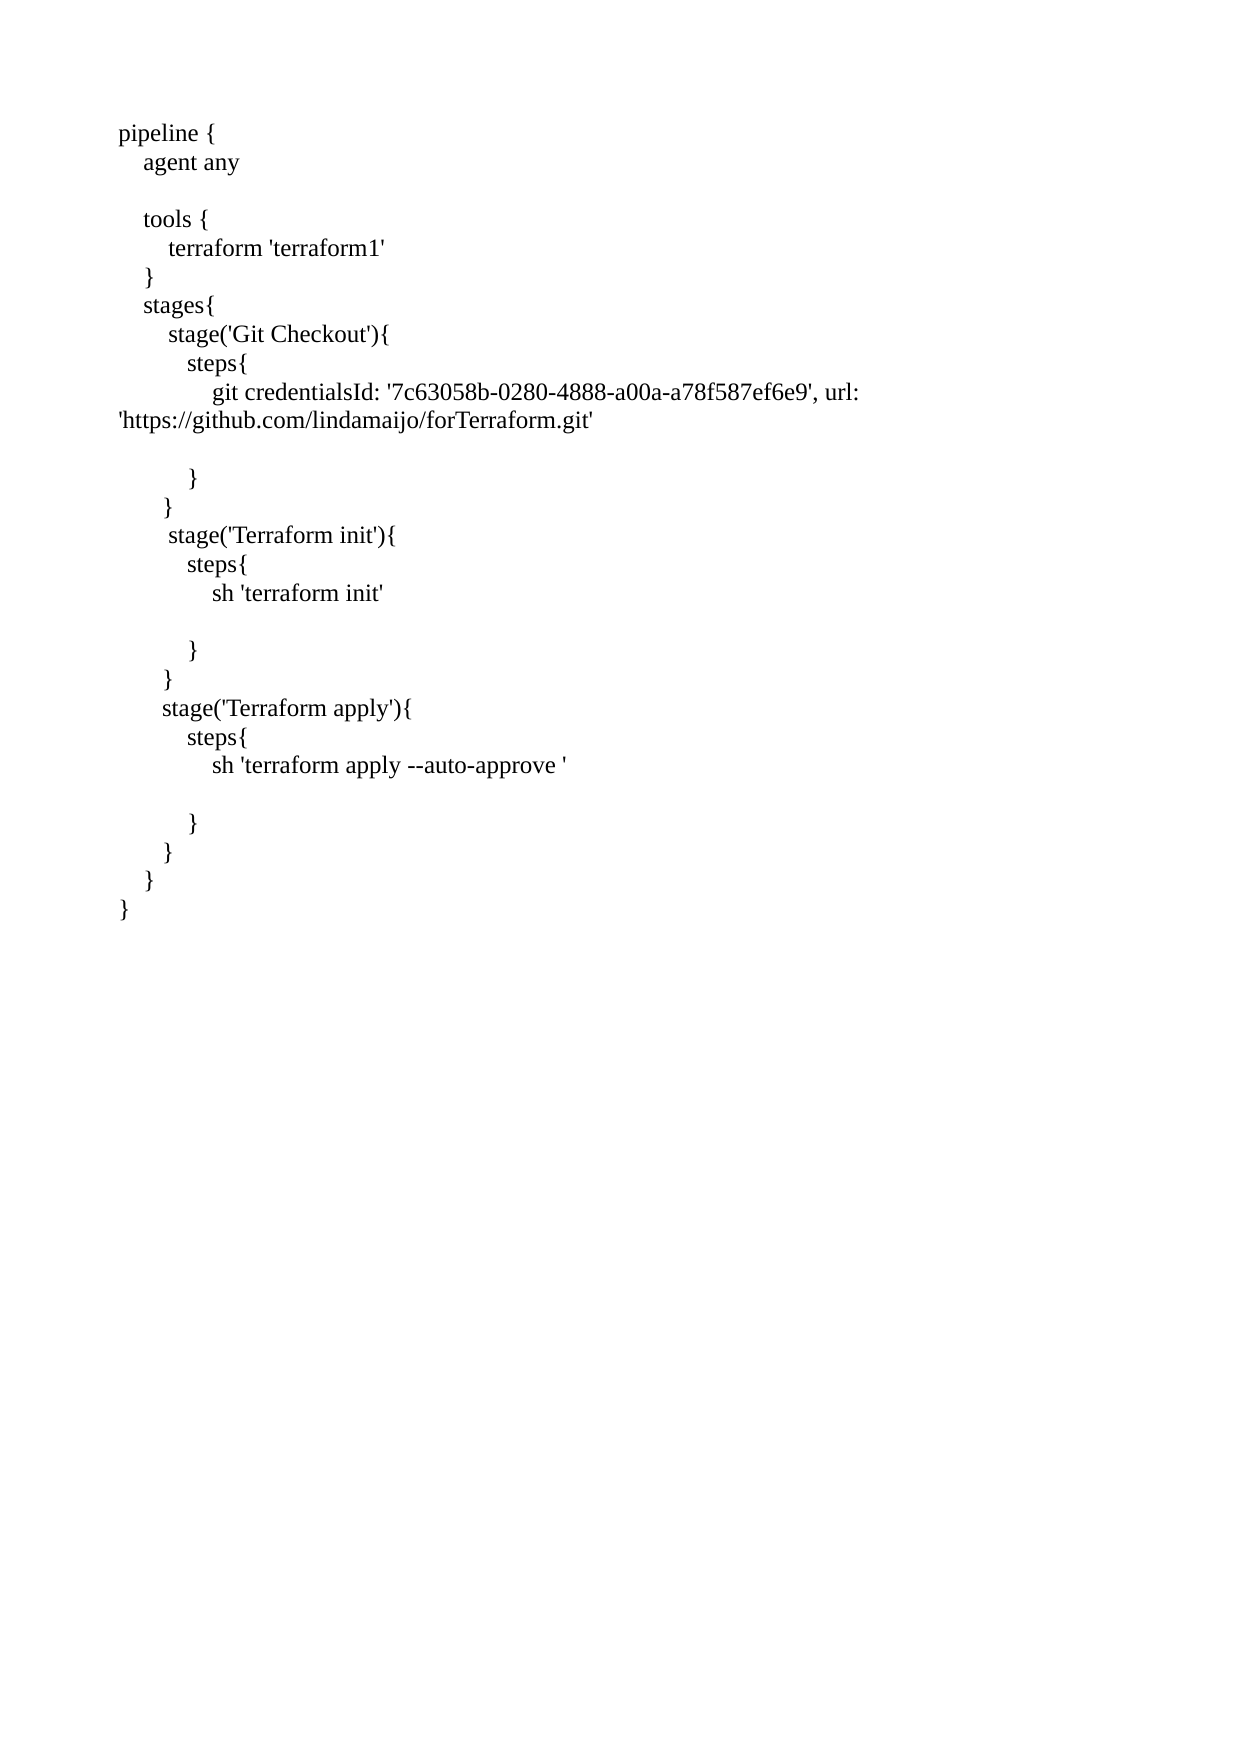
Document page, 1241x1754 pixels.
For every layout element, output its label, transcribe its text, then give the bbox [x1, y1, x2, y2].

text stage('Terraform apply'){ [118, 693, 1122, 722]
text } [118, 492, 1122, 521]
text } [118, 636, 1122, 664]
text steps{ [118, 722, 1122, 751]
text sh 'terraform apply --auto-approve ' [118, 751, 1122, 779]
text steps{ [118, 549, 1122, 578]
text agent any [118, 147, 1122, 176]
text tools { [118, 204, 1122, 233]
text terraform 'terraform1' [118, 233, 1122, 262]
text } [118, 262, 1122, 291]
text stages{ [118, 291, 1122, 319]
text steps{ [118, 348, 1122, 377]
text } [118, 894, 1122, 923]
text } [118, 664, 1122, 693]
text } [118, 866, 1122, 894]
text } [118, 463, 1122, 492]
text sh 'terraform init' [118, 578, 1122, 607]
text } [118, 808, 1122, 837]
text } [118, 837, 1122, 866]
text stage('Git Checkout'){ [118, 319, 1122, 348]
text git credentialsId: '7c63058b-0280-4888-a00a-a78f587ef6e9', url: 'https://github.com/lindamaijo/forTerraform.git' [118, 377, 1122, 434]
text pipeline { [118, 118, 1122, 147]
text stage('Terraform init'){ [118, 521, 1122, 549]
